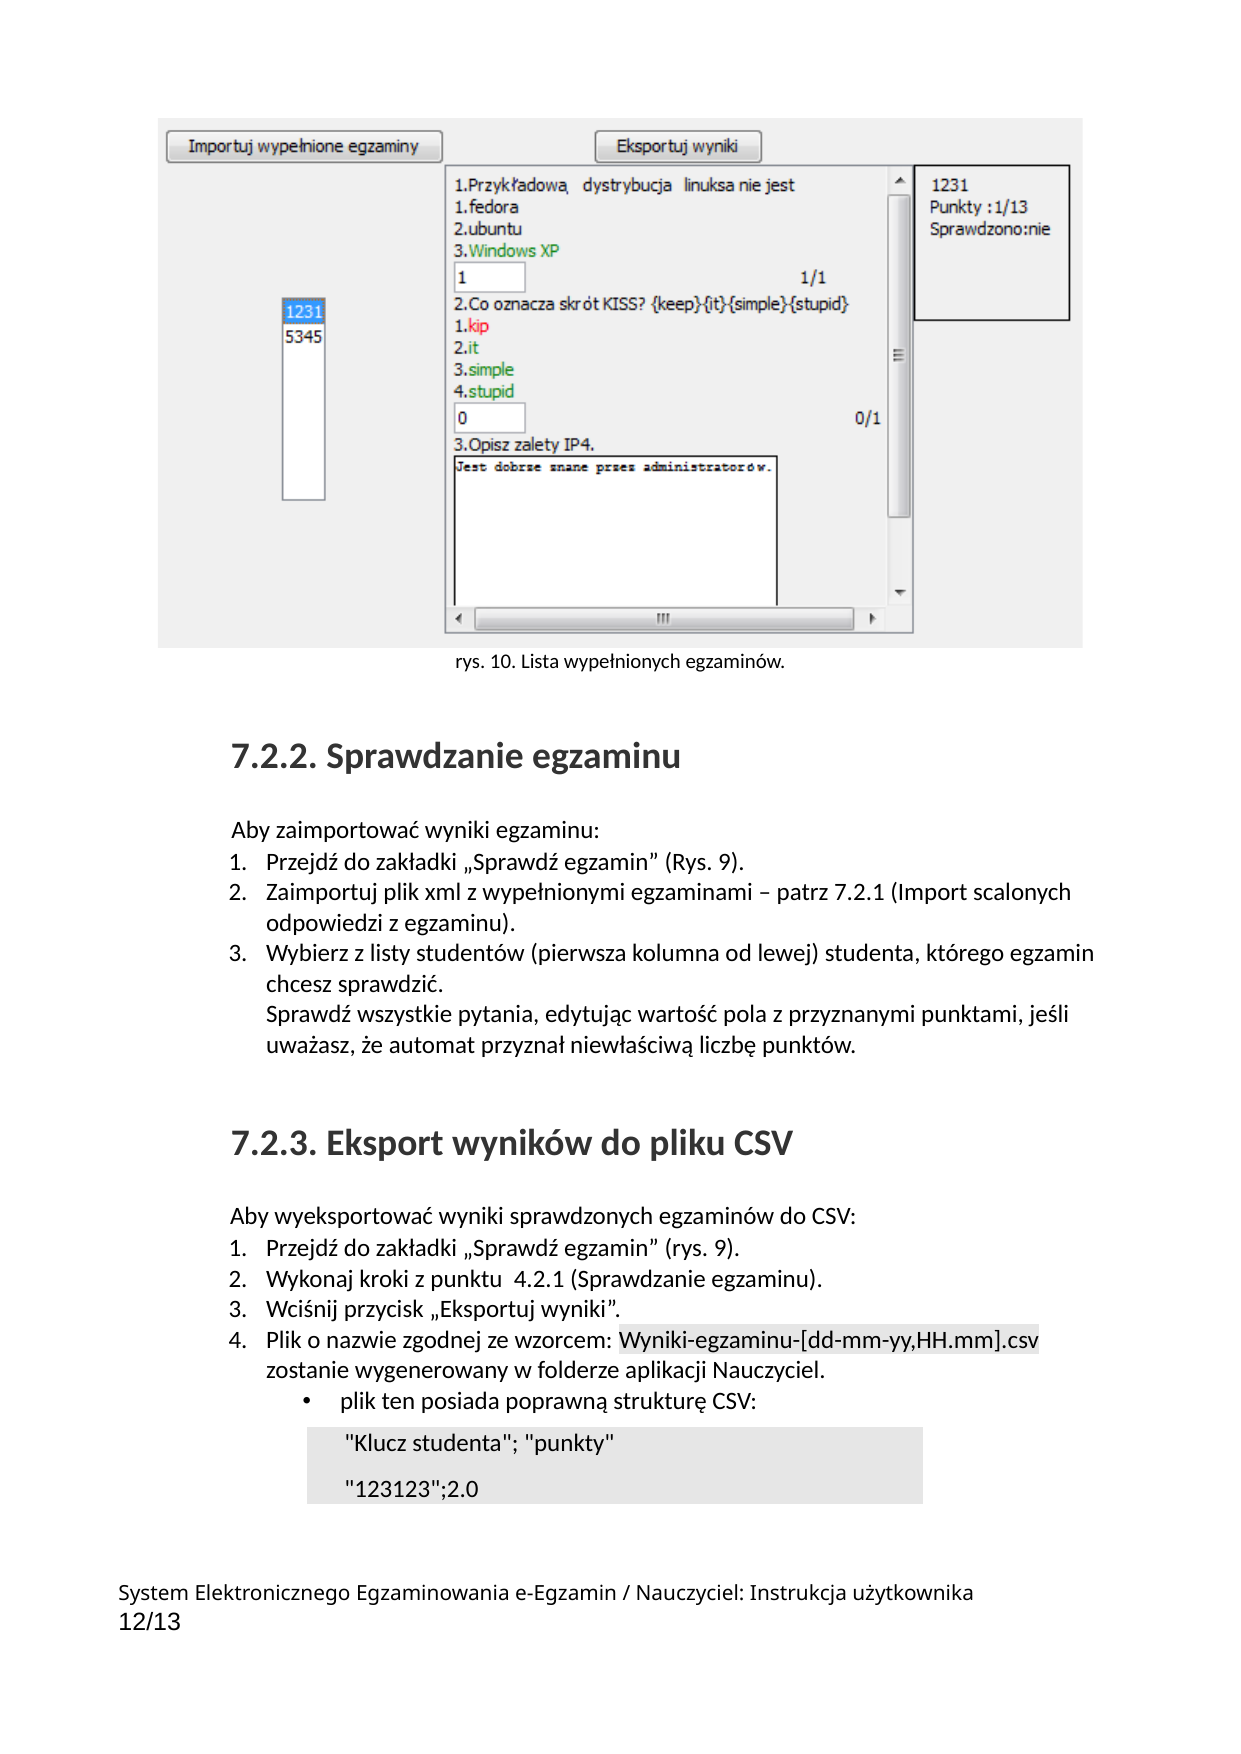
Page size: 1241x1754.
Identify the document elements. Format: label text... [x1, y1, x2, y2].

text Aby zaimportować wyniki egzaminu: [226, 808, 1123, 846]
list Przejdź do zakładki „Sprawdź egzamin” (rys. 9). [228, 1232, 1123, 1263]
text Aby wyeksportować wyniki sprawdzonych egzaminów do CSV: [230, 1194, 1123, 1232]
list Zaimportuj plik xml z wypełnionymi egzaminami – patrz 7.2.1 (Import scalonych odpowiedzi z egzaminu). [228, 877, 1123, 938]
list Sprawdź wszystkie pytania, edytując wartość pola z przyznanymi punktami, jeśli uważasz, że automat przyznał niewłaściwą liczbę punktów. [228, 999, 1123, 1060]
list Wciśnij przycisk „Eksportuj wyniki”. [228, 1293, 1123, 1324]
picture [157, 118, 1083, 648]
list Wybierz z listy studentów (pierwsza kolumna od lewej) studenta, którego egzamin chcesz sprawdzić. [228, 938, 1123, 999]
list plik ten posiada poprawną strukturę CSV: [302, 1385, 1123, 1416]
text rys. 10. Lista wypełnionych egzaminów. [118, 118, 1123, 673]
list 7.2.3. Eksport wyników do pliku CSV [193, 1119, 1123, 1164]
list Przejdź do zakładki „Sprawdź egzamin” (Rys. 9). [228, 846, 1123, 877]
list "Klucz studenta"; "punkty" "123123";2.0 [307, 1427, 923, 1504]
list 7.2.2. Sprawdzanie egzaminu [193, 732, 1123, 778]
list Plik o nazwie zgodnej ze wzorcem: Wyniki-egzaminu-[dd-mm-yy,HH.mm].csv zostanie wygenerowany w folderze aplikacji Nauczyciel. [228, 1324, 1123, 1385]
list Wykonaj kroki z punktu 4.2.1 (Sprawdzanie egzaminu). [228, 1263, 1123, 1293]
